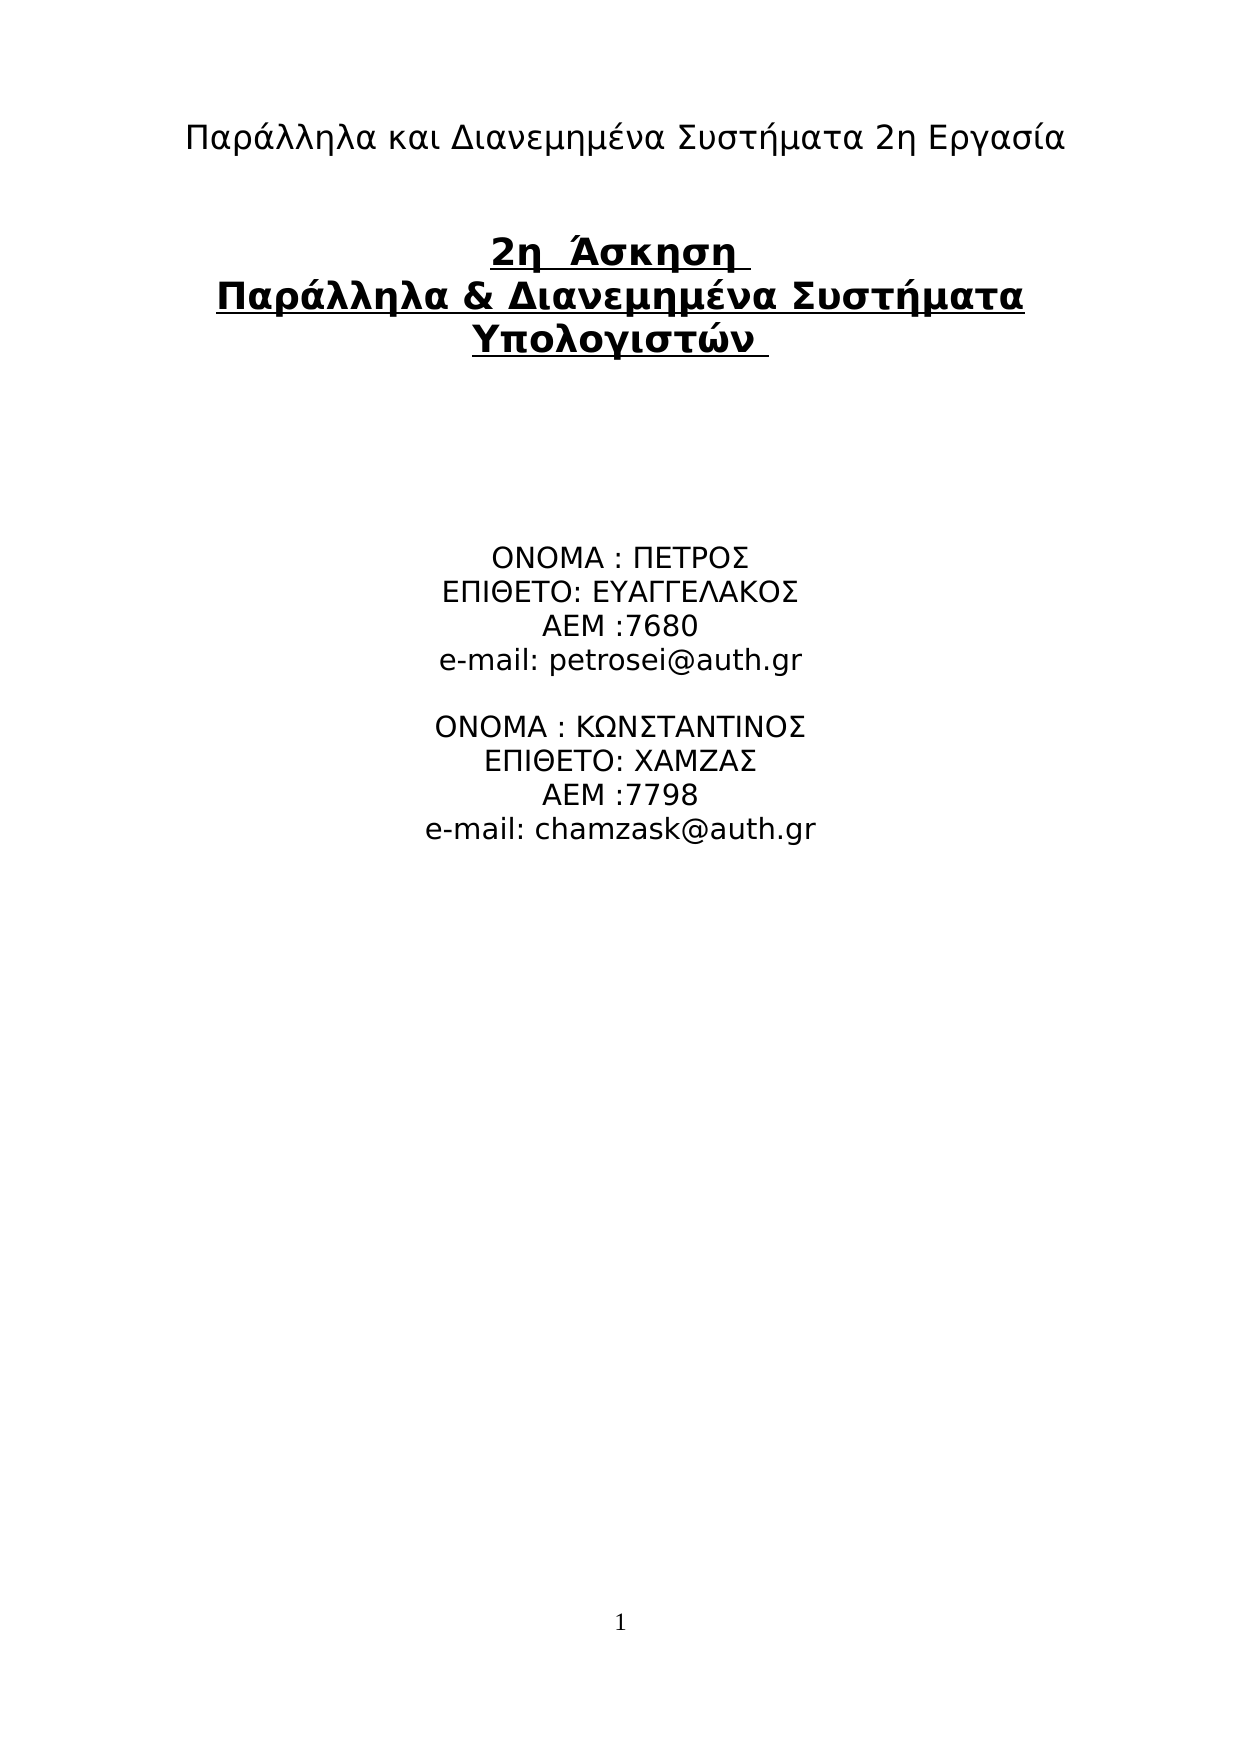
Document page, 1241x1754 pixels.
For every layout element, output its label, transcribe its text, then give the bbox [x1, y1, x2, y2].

text ΟΝΟΜΑ : ΠΕΤΡΟΣ [118, 541, 1122, 575]
text ΑΕΜ :7798 [118, 779, 1122, 813]
text 2η Άσκηση [118, 231, 1122, 274]
text ΟΝΟΜΑ : ΚΩΝΣΤΑΝΤΙΝΟΣ [118, 711, 1122, 745]
text e-mail: chamzask@auth.gr [118, 813, 1122, 847]
text ΑΕΜ :7680 [118, 609, 1122, 643]
text ΕΠΙΘΕΤΟ: ΧΑΜΖΑΣ [118, 745, 1122, 779]
text e-mail: petrosei@auth.gr [118, 643, 1122, 677]
text ΕΠΙΘΕΤΟ: ΕΥΑΓΓΕΛΑΚΟΣ [118, 575, 1122, 609]
text Παράλληλα & Διανεμημένα Συστήματα Υπολογιστών [118, 274, 1122, 362]
